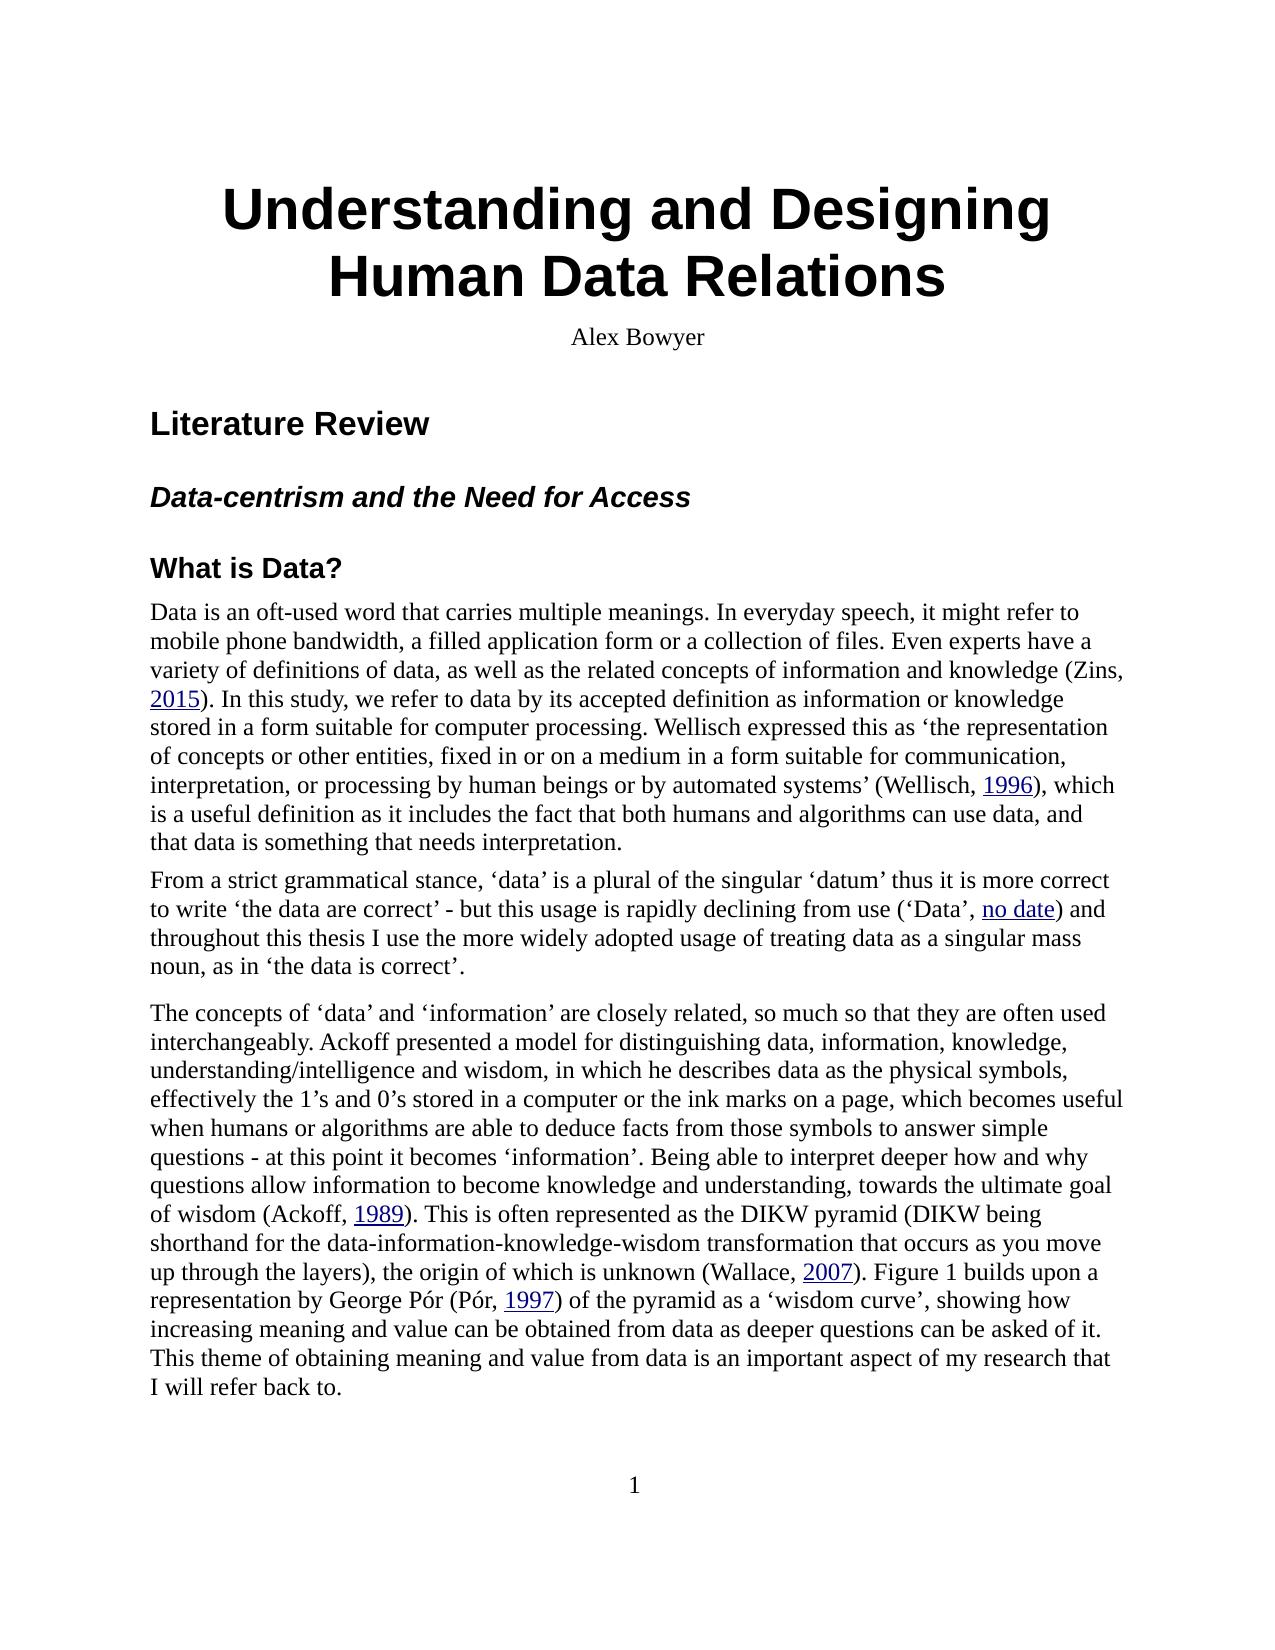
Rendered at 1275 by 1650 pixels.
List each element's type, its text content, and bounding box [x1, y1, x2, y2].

text From a strict grammatical stance, ‘data’ is a plural of the singular ‘datum’ thus it is more correct to write ‘the data are correct’ - but this usage is rapidly declining from use (‘Data’, no date) and throughout this thesis I use the more widely adopted usage of treating data as a singular mass noun, as in ‘the data is correct’. [150, 865, 1125, 980]
text The concepts of ‘data’ and ‘information’ are closely related, so much so that they are often used interchangeably. Ackoff presented a model for distinguishing data, information, knowledge, understanding/intelligence and wisdom, in which he describes data as the physical symbols, effectively the 1’s and 0’s stored in a computer or the ink marks on a page, which becomes useful when humans or algorithms are able to deduce facts from those symbols to answer simple questions - at this point it becomes ‘information’. Being able to interpret deeper how and why questions allow information to become knowledge and understanding, towards the ultimate goal of wisdom (Ackoff, 1989). This is often represented as the DIKW pyramid (DIKW being shorthand for the data-information-knowledge-wisdom transformation that occurs as you move up through the layers), the origin of which is unknown (Wallace, 2007). Figure 1 builds upon a representation by George Pór (Pór, 1997) of the pyramid as a ‘wisdom curve’, showing how increasing meaning and value can be obtained from data as deeper questions can be asked of it. This theme of obtaining meaning and value from data is an important aspect of my research that I will refer back to. [150, 998, 1125, 1401]
text Alex Bowyer [150, 322, 1125, 350]
title Understanding and Designing Human Data Relations [150, 175, 1125, 309]
text Data is an oft-used word that carries multiple meanings. In everyday speech, it might refer to mobile phone bandwidth, a filled application form or a collection of files. Even experts have a variety of definitions of data, as well as the related concepts of information and knowledge (Zins, 2015). In this study, we refer to data by its accepted definition as information or knowledge stored in a form suitable for computer processing. Wellisch expressed this as ‘the representation of concepts or other entities, fixed in or on a medium in a form suitable for communication, interpretation, or processing by human beings or by automated systems’ (Wellisch, 1996), which is a useful definition as it includes the fact that both humans and algorithms can use data, and that data is something that needs interpretation. [150, 597, 1125, 856]
subtitle Literature Review [150, 404, 1125, 443]
subtitle What is Data? [150, 551, 1125, 585]
subtitle Data-centrism and the Need for Access [150, 480, 1125, 514]
